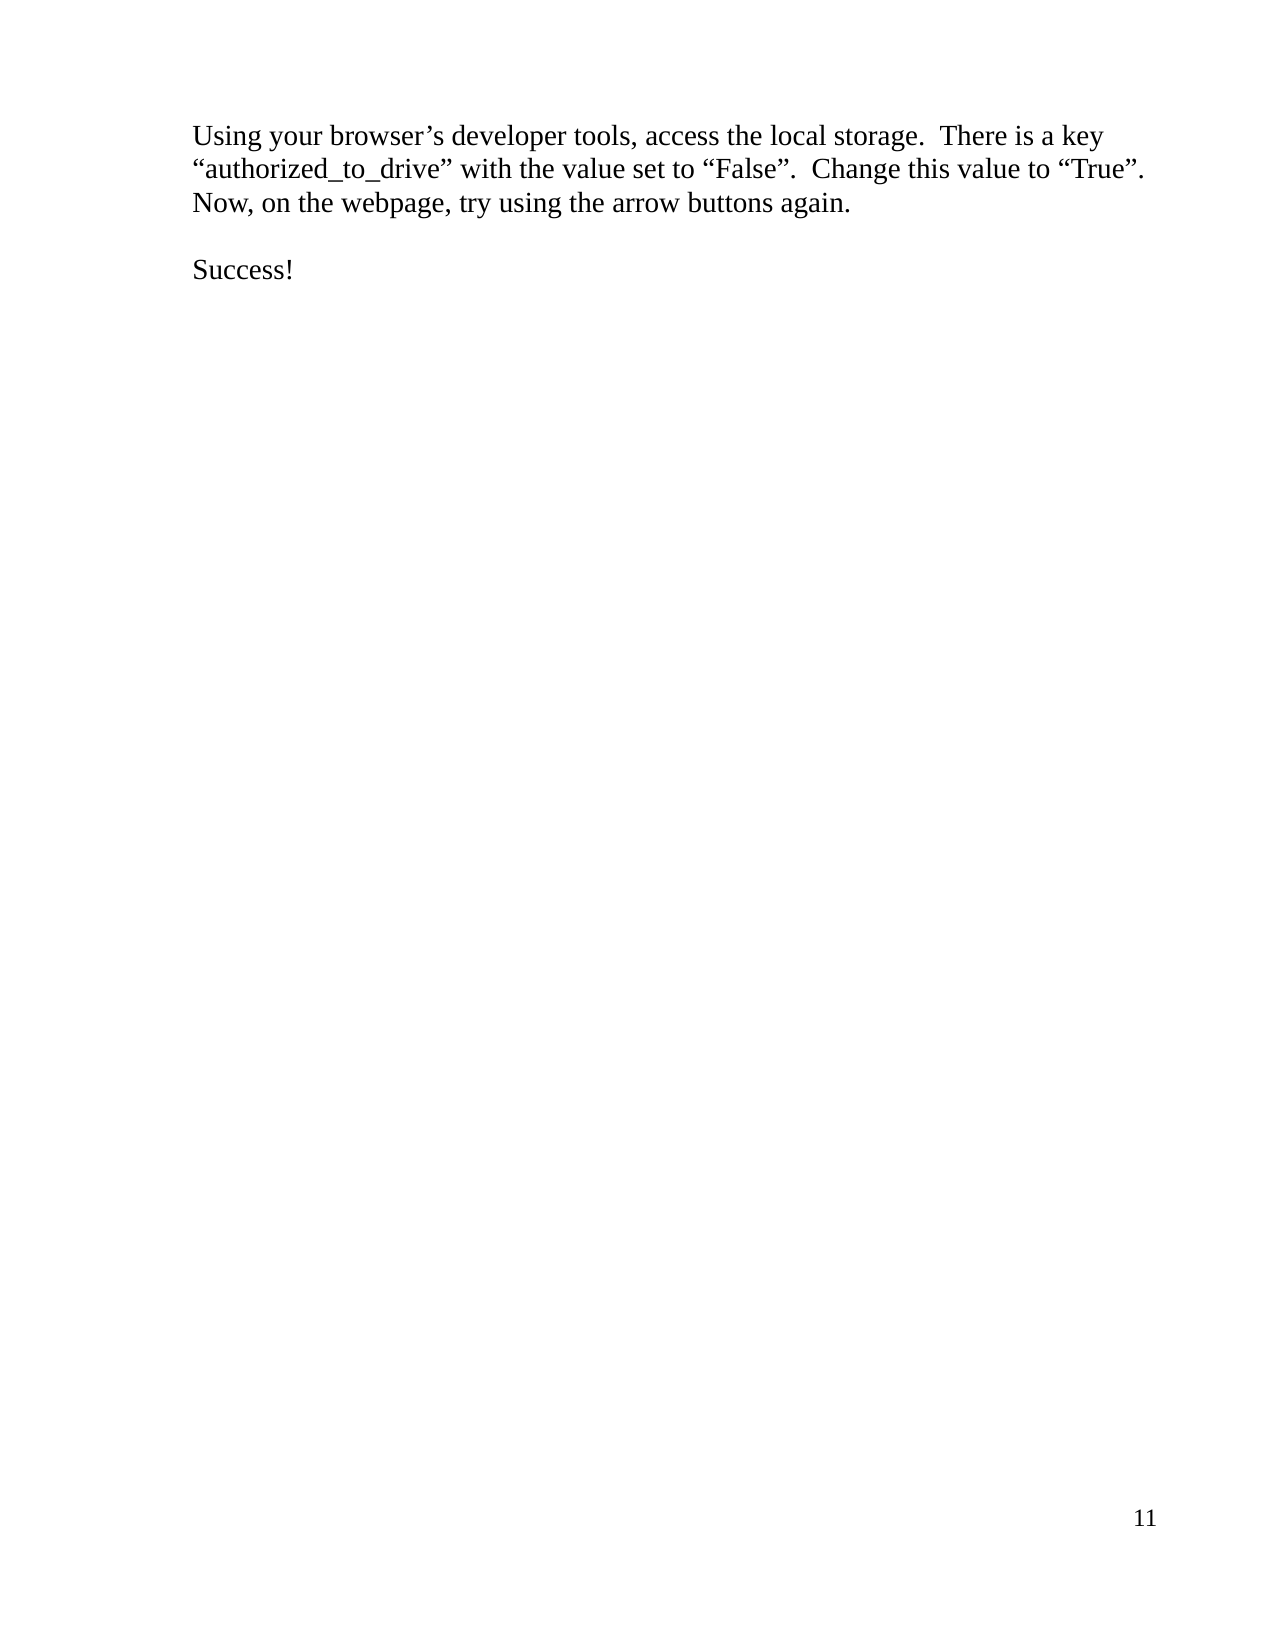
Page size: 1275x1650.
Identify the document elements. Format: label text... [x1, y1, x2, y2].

text Success! [192, 252, 1157, 286]
text Using your browser’s developer tools, access the local storage. There is a key “authorized_to_drive” with the value set to “False”. Change this value to “True”. Now, on the webpage, try using the arrow buttons again. [192, 118, 1157, 219]
